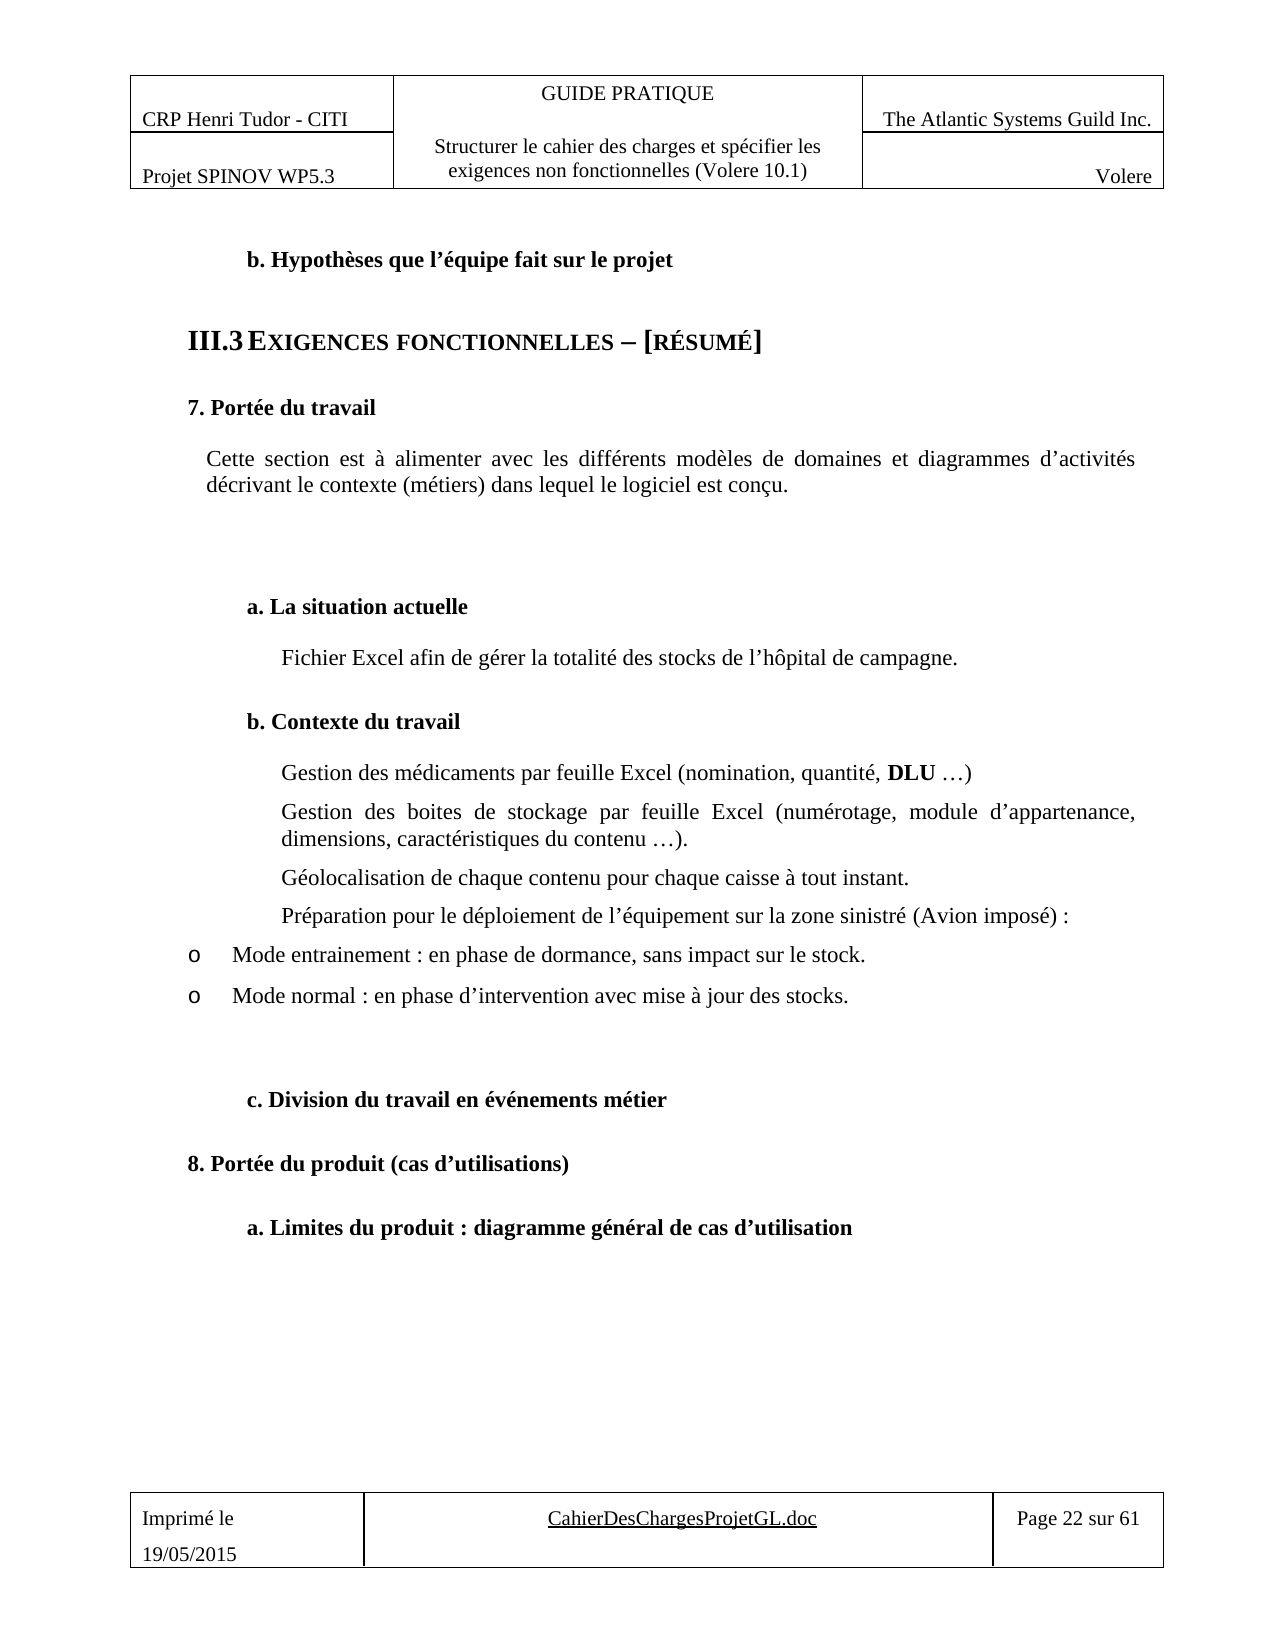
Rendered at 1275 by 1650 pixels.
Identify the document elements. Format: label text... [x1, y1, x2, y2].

list Mode normal : en phase d’intervention avec mise à jour des stocks. [187, 982, 1137, 1010]
subtitle a. La situation actuelle [247, 593, 1137, 619]
text Gestion des médicaments par feuille Excel (nomination, quantité, DLU …) [281, 759, 1137, 786]
text Fichier Excel afin de gérer la totalité des stocks de l’hôpital de campagne. [281, 644, 1137, 671]
subtitle a. Limites du produit : diagramme général de cas d’utilisation [247, 1214, 1137, 1241]
text Préparation pour le déploiement de l’équipement sur la zone sinistré (Avion imposé) : [251, 902, 1137, 929]
subtitle 7. Portée du travail [187, 394, 1137, 420]
subtitle 8. Portée du produit (cas d’utilisations) [187, 1150, 1137, 1177]
subtitle c. Division du travail en événements métier [247, 1087, 1137, 1113]
list Mode entrainement : en phase de dormance, sans impact sur le stock. [187, 941, 1137, 969]
text Cette section est à alimenter avec les différents modèles de domaines et diagrammes d’activités décrivant le contexte (métiers) dans lequel le logiciel est conçu. [206, 445, 1137, 498]
subtitle Exigences fonctionnelles – [résumé] [187, 323, 1137, 356]
subtitle b. Hypothèses que l’équipe fait sur le projet [247, 246, 1137, 273]
subtitle b. Contexte du travail [247, 708, 1137, 734]
text Géolocalisation de chaque contenu pour chaque caisse à tout instant. [281, 863, 1137, 890]
text Gestion des boites de stockage par feuille Excel (numérotage, module d’appartenance, dimensions, caractéristiques du contenu …). [281, 798, 1137, 851]
